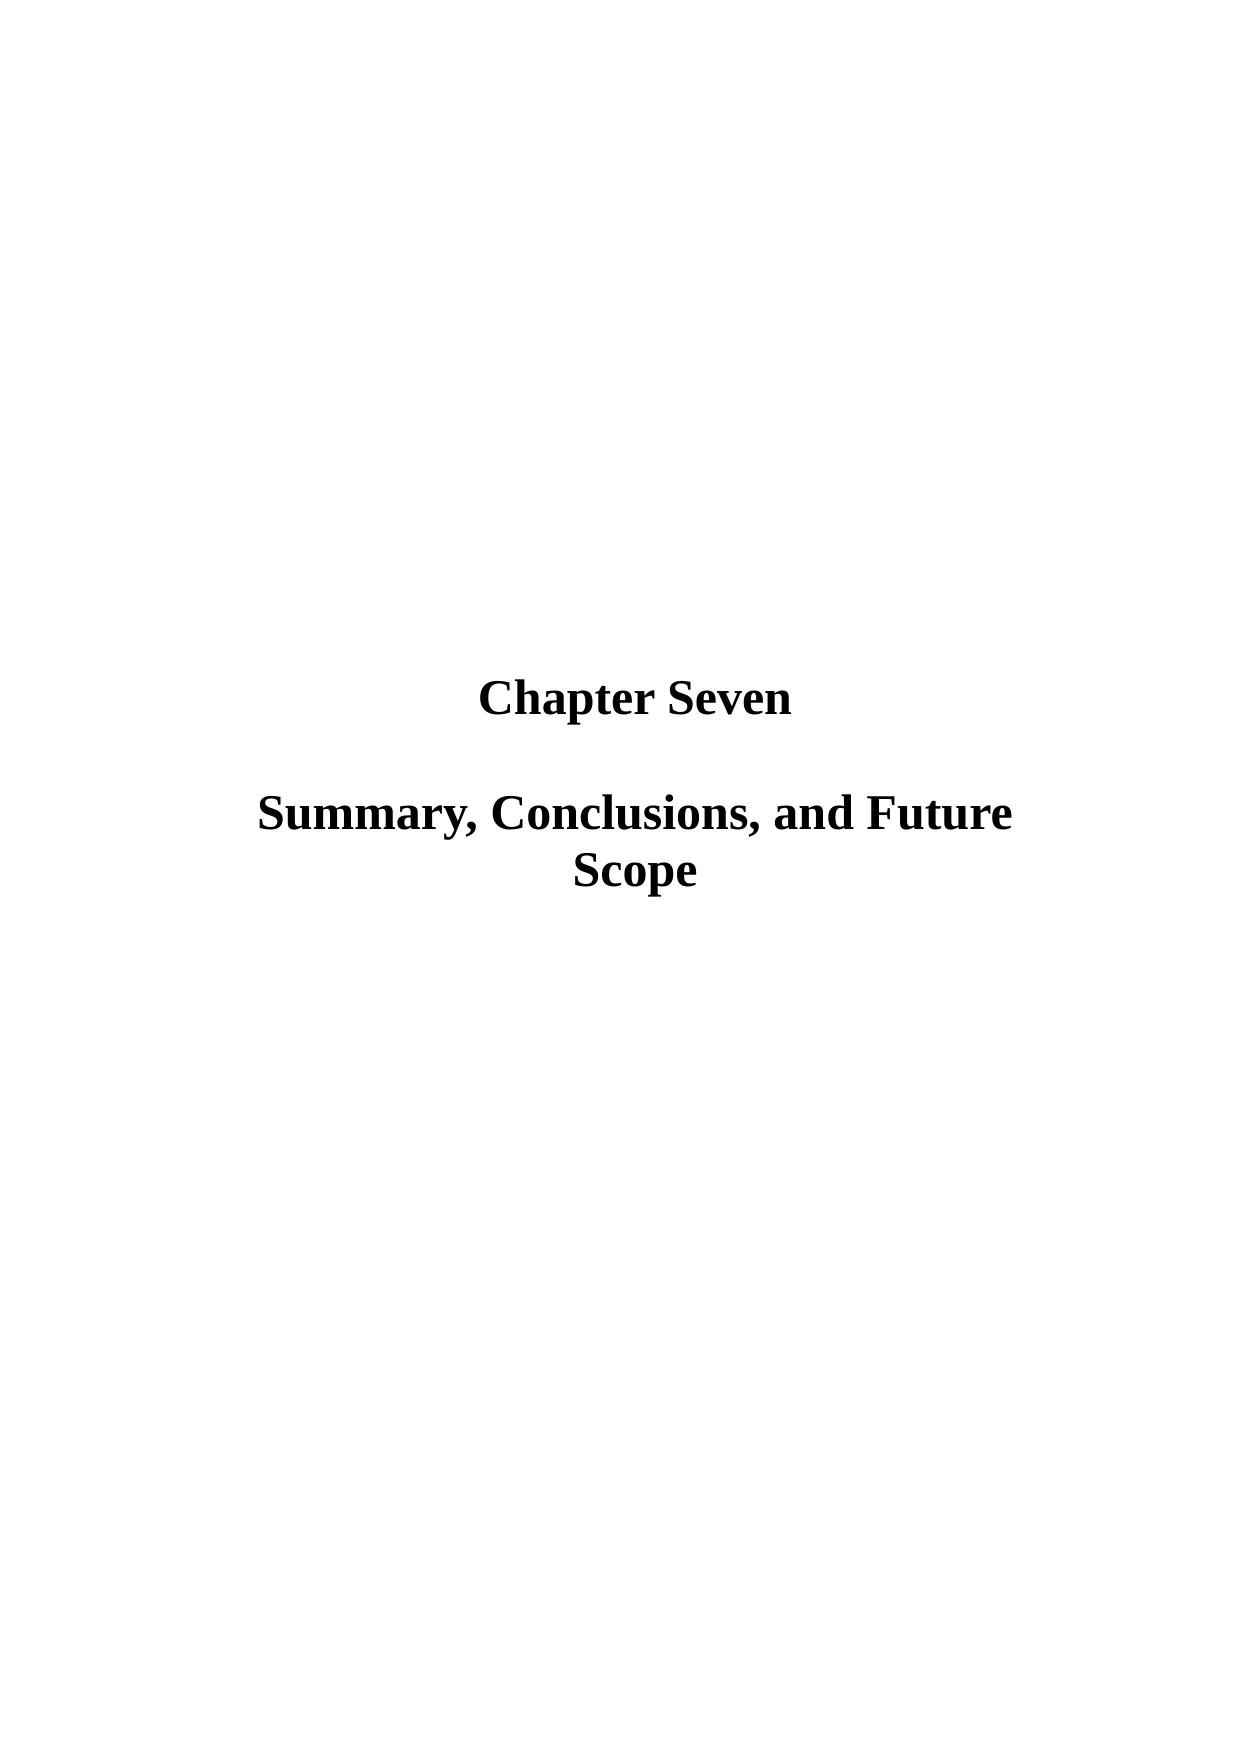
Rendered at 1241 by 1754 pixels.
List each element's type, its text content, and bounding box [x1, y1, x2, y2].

text Summary, Conclusions, and Future Scope [207, 782, 1063, 897]
text Chapter Seven [207, 667, 1063, 725]
